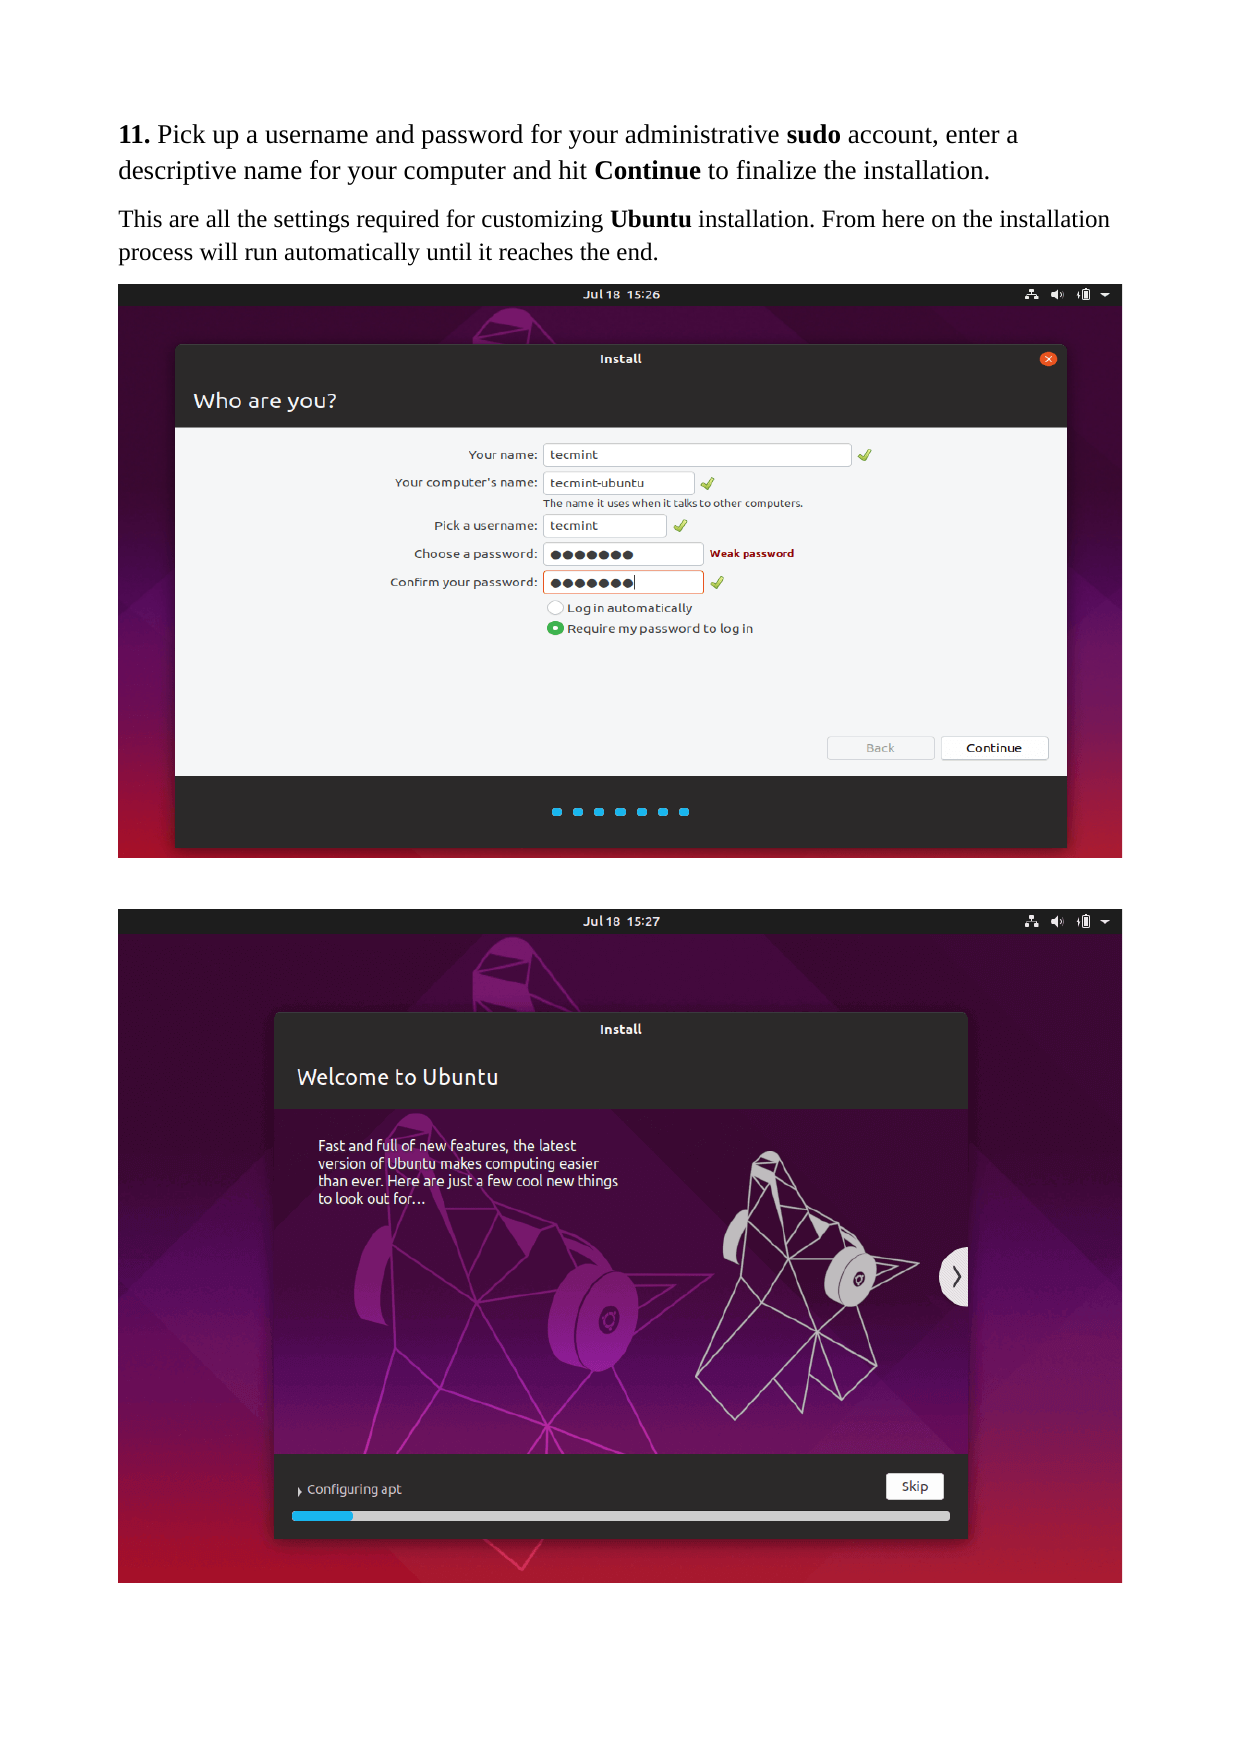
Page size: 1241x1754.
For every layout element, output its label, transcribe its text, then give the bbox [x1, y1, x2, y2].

text 11. Pick up a username and password for your administrative sudo account, enter a descriptive name for your computer and hit Continue to finalize the installation. [118, 118, 1122, 185]
picture [118, 909, 1123, 1583]
picture [118, 284, 1123, 858]
text This are all the settings required for customizing Ubuntu installation. From here on the installation process will run automatically until it reaches the end. [118, 204, 1122, 266]
